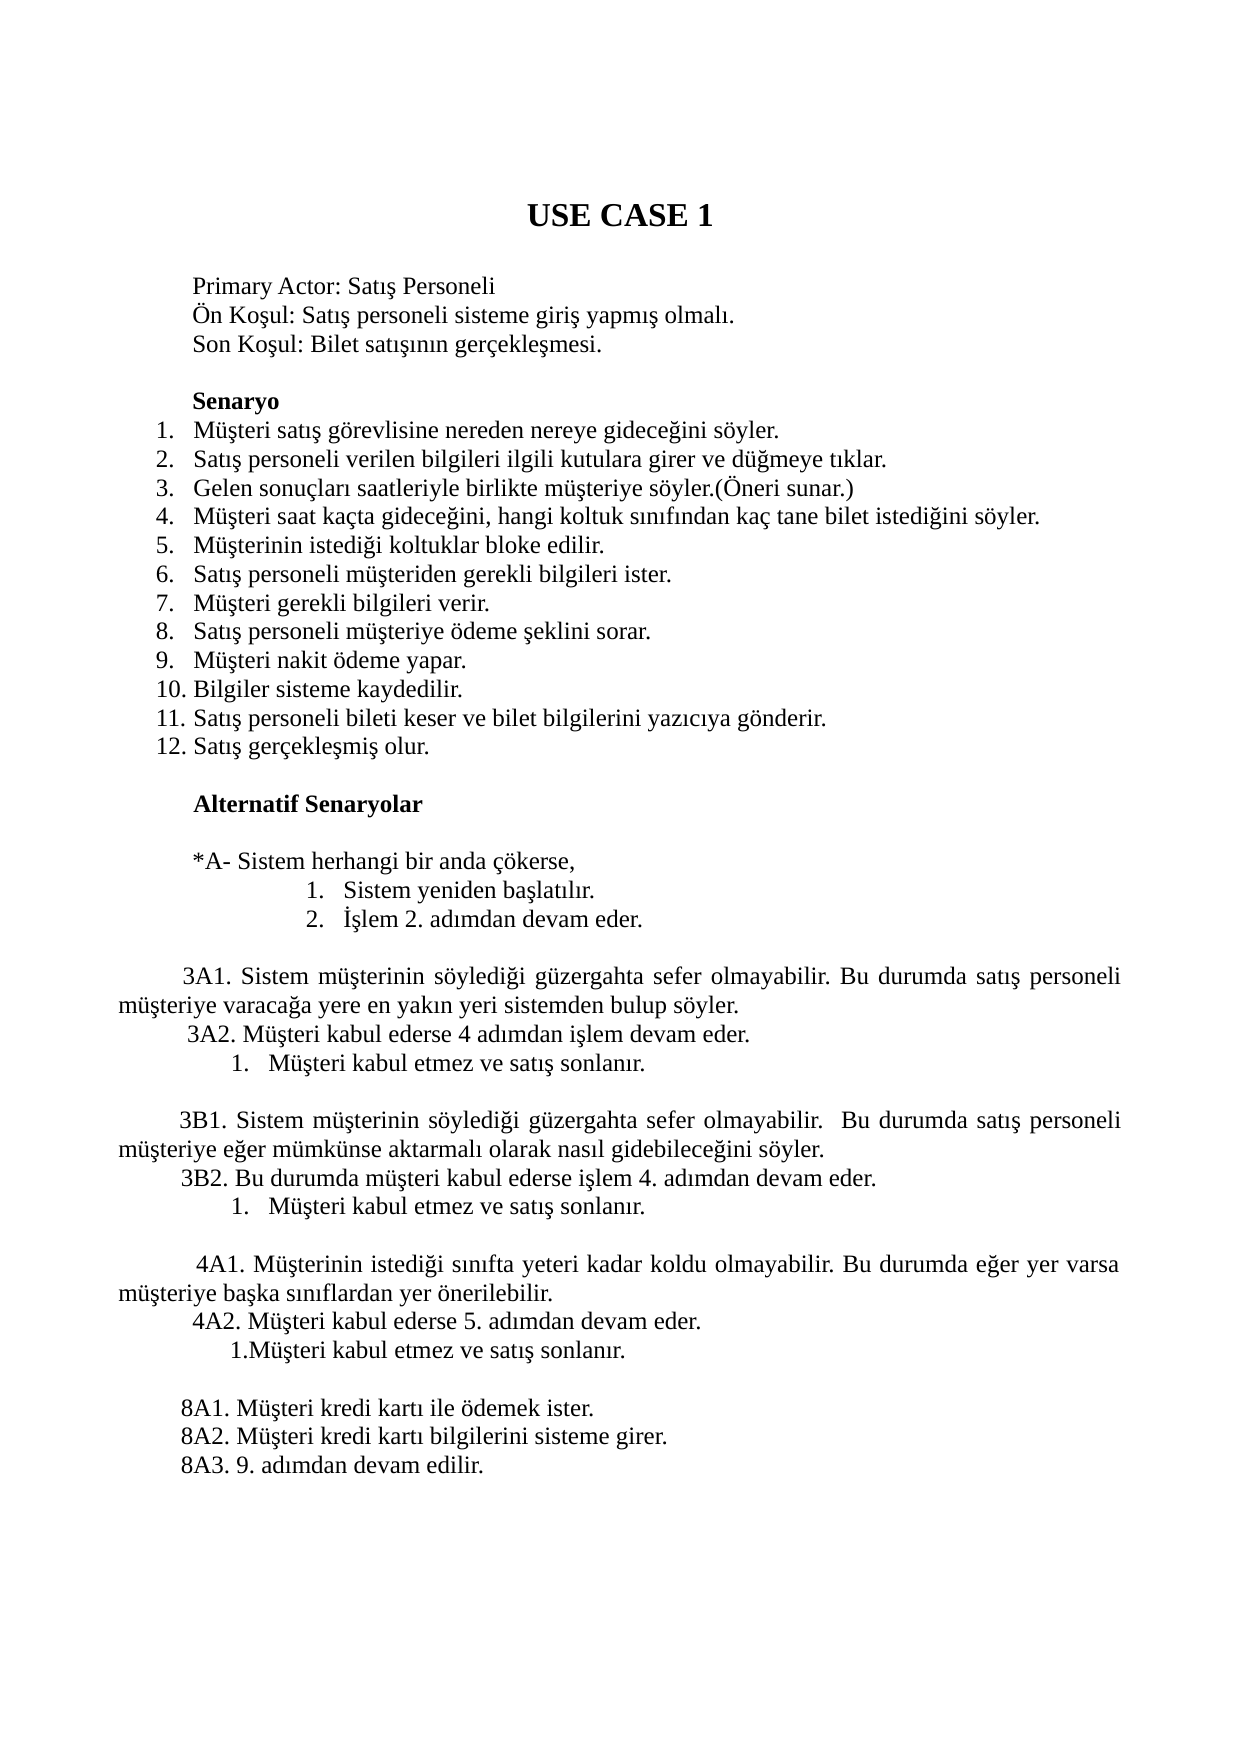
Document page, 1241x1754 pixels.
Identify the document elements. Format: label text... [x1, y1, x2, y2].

text 4A2. Müşteri kabul ederse 5. adımdan devam eder. [118, 1306, 1122, 1335]
text 1.Müşteri kabul etmez ve satış sonlanır. [118, 1335, 1122, 1364]
list Müşteri nakit ödeme yapar. [156, 645, 1122, 674]
list Satış personeli müşteriye ödeme şeklini sorar. [156, 616, 1122, 645]
list Satış personeli verilen bilgileri ilgili kutulara girer ve düğmeye tıklar. [156, 444, 1122, 473]
text 4A1. Müşterinin istediği sınıfta yeteri kadar koldu olmayabilir. Bu durumda eğer yer varsa müşteriye başka sınıflardan yer önerilebilir. [118, 1249, 1122, 1306]
list Gelen sonuçları saatleriyle birlikte müşteriye söyler.(Öneri sunar.) [156, 473, 1122, 501]
text 8A2. Müşteri kredi kartı bilgilerini sisteme girer. [118, 1421, 1122, 1450]
list Satış personeli bileti keser ve bilet bilgilerini yazıcıya gönderir. [156, 703, 1122, 731]
text Primary Actor: Satış Personeli [118, 271, 1122, 300]
list Müşteri kabul etmez ve satış sonlanır. [231, 1048, 1122, 1076]
list Satış gerçekleşmiş olur. [156, 731, 1122, 760]
text Senaryo [118, 386, 1122, 415]
list Müşteri gerekli bilgileri verir. [156, 588, 1122, 616]
text 3B1. Sistem müşterinin söylediği güzergahta sefer olmayabilir. Bu durumda satış personeli müşteriye eğer mümkünse aktarmalı olarak nasıl gidebileceğini söyler. [118, 1105, 1122, 1163]
text Ön Koşul: Satış personeli sisteme giriş yapmış olmalı. [118, 300, 1122, 329]
list İşlem 2. adımdan devam eder. [306, 904, 1122, 933]
list Müşteri saat kaçta gideceğini, hangi koltuk sınıfından kaç tane bilet istediğini söyler. [156, 501, 1122, 530]
list Müşteri kabul etmez ve satış sonlanır. [231, 1191, 1122, 1220]
text Alternatif Senaryolar [118, 789, 1122, 818]
list Müşteri satış görevlisine nereden nereye gideceğini söyler. [156, 415, 1122, 444]
text 8A3. 9. adımdan devam edilir. [118, 1450, 1122, 1479]
text *A- Sistem herhangi bir anda çökerse, [118, 846, 1122, 875]
list Satış personeli müşteriden gerekli bilgileri ister. [156, 559, 1122, 588]
list Bilgiler sisteme kaydedilir. [156, 674, 1122, 703]
text Son Koşul: Bilet satışının gerçekleşmesi. [118, 329, 1122, 358]
text 3A2. Müşteri kabul ederse 4 adımdan işlem devam eder. [118, 1019, 1122, 1048]
list Müşterinin istediği koltuklar bloke edilir. [156, 530, 1122, 559]
text 3B2. Bu durumda müşteri kabul ederse işlem 4. adımdan devam eder. [118, 1163, 1122, 1191]
text USE CASE 1 [118, 195, 1122, 233]
text 8A1. Müşteri kredi kartı ile ödemek ister. [118, 1393, 1122, 1421]
text 3A1. Sistem müşterinin söylediği güzergahta sefer olmayabilir. Bu durumda satış personeli müşteriye varacağa yere en yakın yeri sistemden bulup söyler. [118, 961, 1122, 1019]
list Sistem yeniden başlatılır. [306, 875, 1122, 904]
